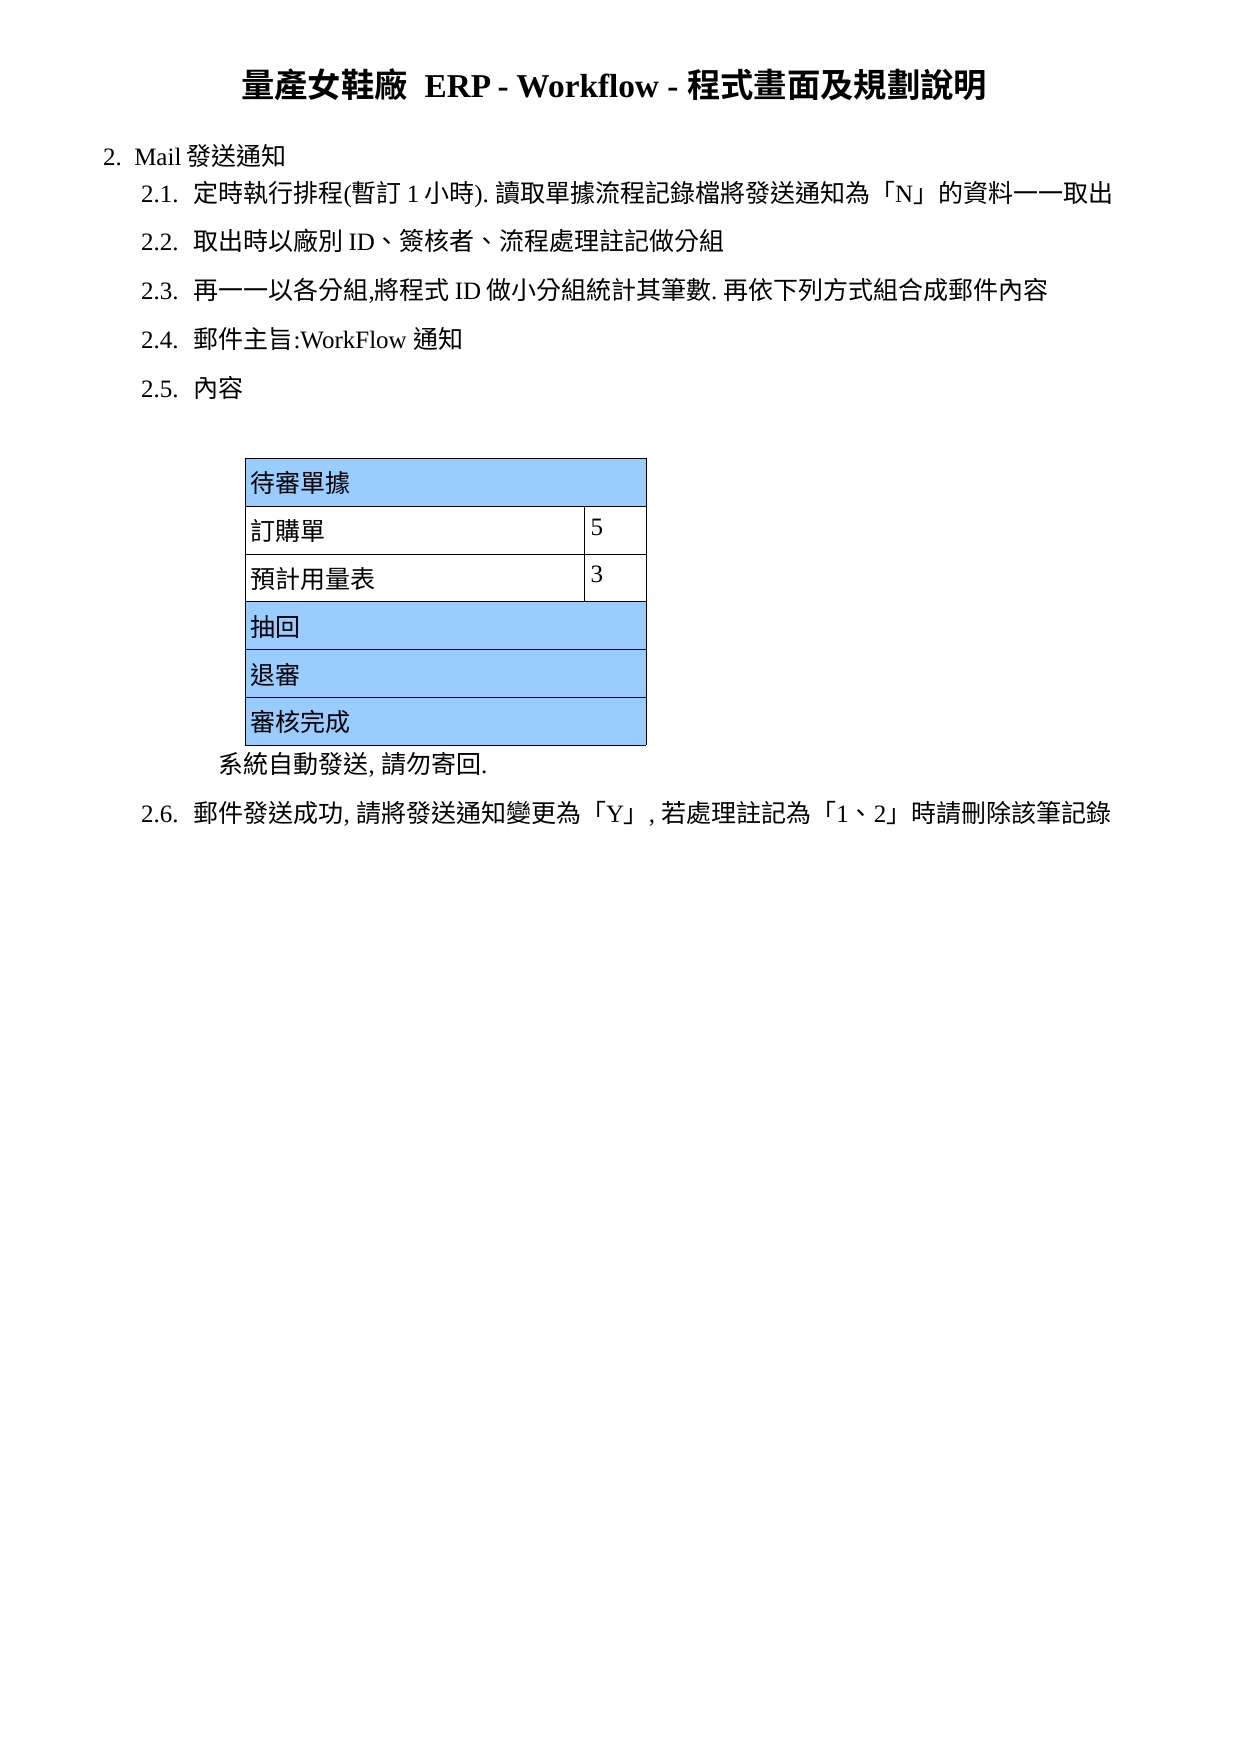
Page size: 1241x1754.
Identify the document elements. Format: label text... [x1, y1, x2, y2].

list 郵件主旨:WorkFlow 通知 [134, 319, 1181, 356]
list 郵件發送成功, 請將發送通知變更為「Y」, 若處理註記為「1、2」時請刪除該筆記錄 [134, 794, 1181, 830]
list 系統自動發送, 請勿寄回. [134, 745, 1181, 781]
table_cell 訂購單 [246, 507, 584, 554]
list 定時執行排程(暫訂1小時). 讀取單據流程記錄檔將發送通知為「N」的資料一一取出 [134, 173, 1181, 209]
list Mail發送通知 [97, 137, 1181, 173]
list 再一一以各分組,將程式ID做小分組統計其筆數. 再依下列方式組合成郵件內容 [134, 271, 1181, 307]
table_cell 3 [585, 555, 646, 601]
table_cell 審核完成 [246, 698, 646, 745]
table_cell 預計用量表 [246, 555, 584, 601]
table_cell 退審 [246, 650, 646, 697]
list 取出時以廠別ID、簽核者、流程處理註記做分組 [134, 222, 1181, 258]
table_cell 抽回 [246, 602, 646, 649]
list 內容 [134, 368, 1181, 404]
table_cell 5 [585, 507, 646, 554]
table_header 待審單據 [246, 459, 646, 506]
